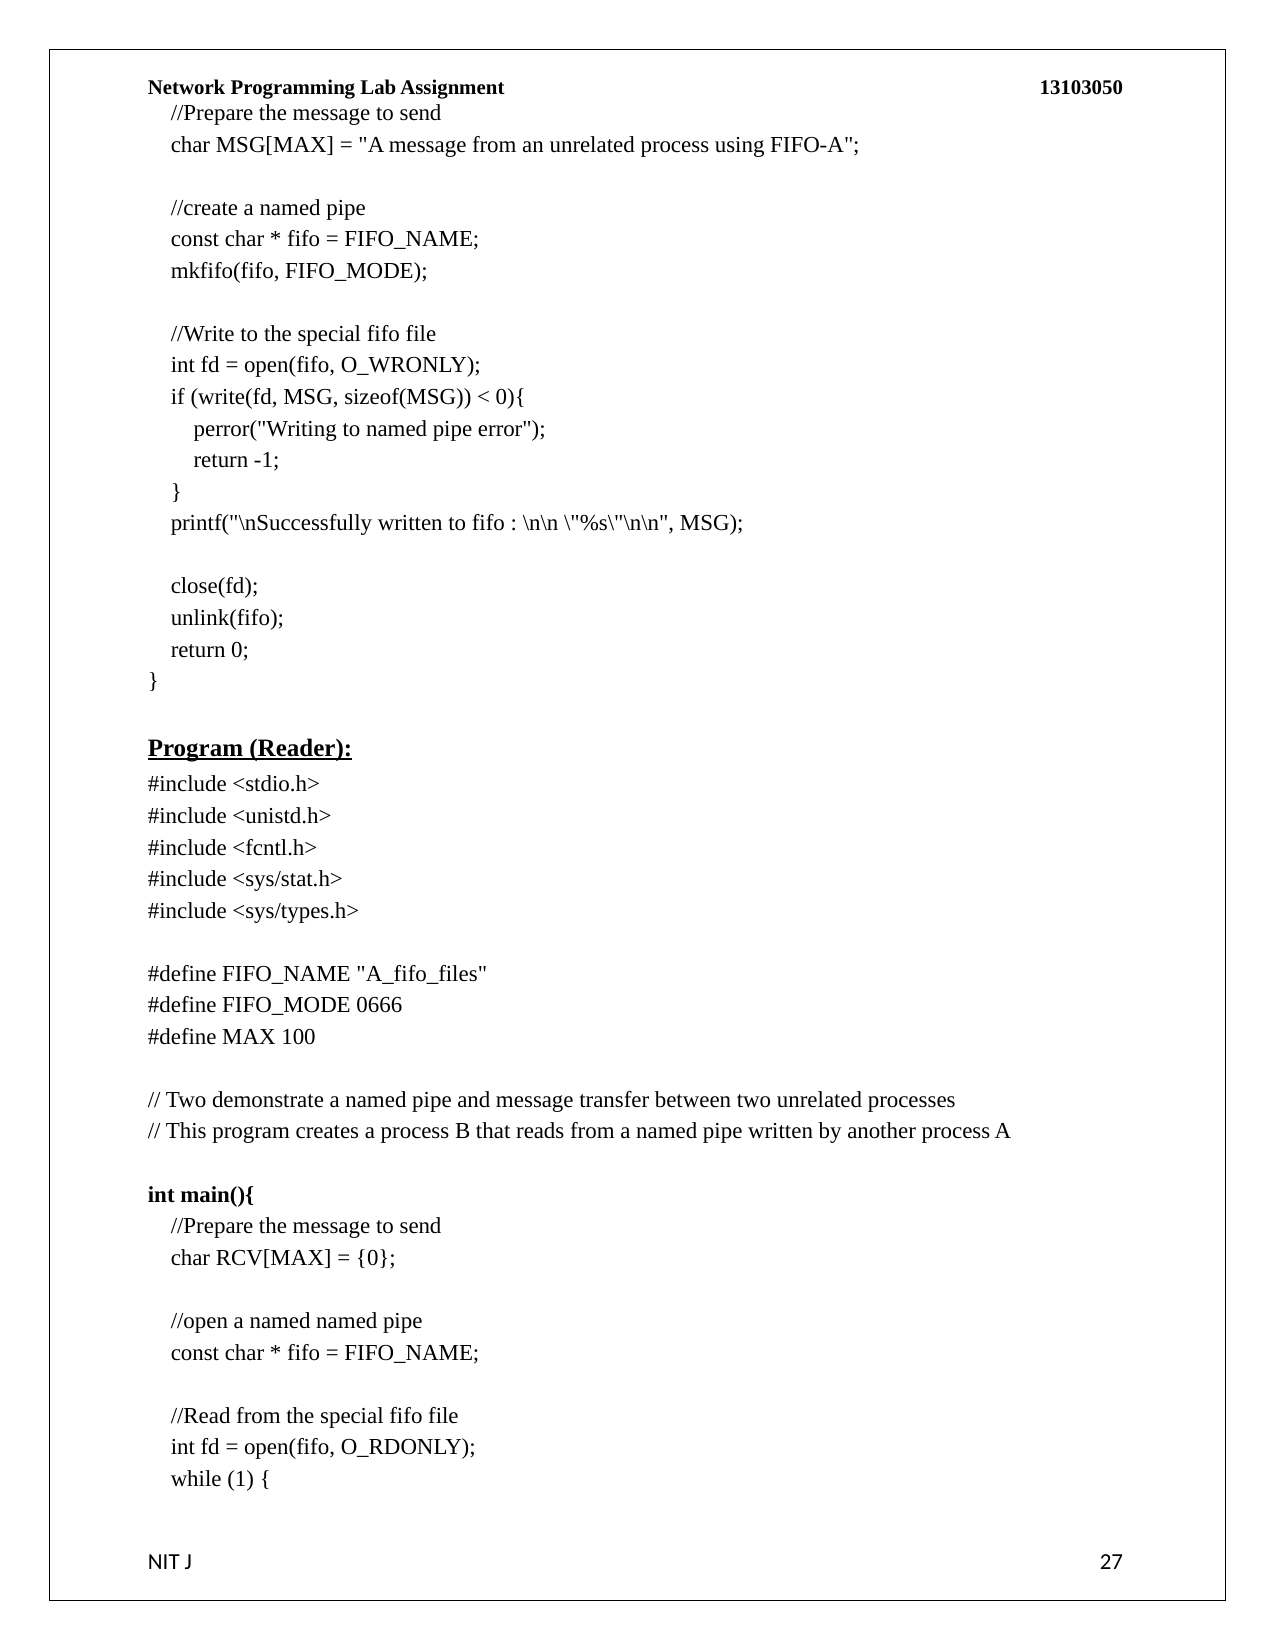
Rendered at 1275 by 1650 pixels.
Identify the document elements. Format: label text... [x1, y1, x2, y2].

text //Read from the special fifo file [148, 1402, 1169, 1428]
text perror("Writing to named pipe error"); [148, 415, 1169, 441]
text char RCV[MAX] = {0}; [148, 1244, 1169, 1270]
text int fd = open(fifo, O_WRONLY); [148, 352, 1169, 378]
text return -1; [148, 446, 1169, 473]
text #include <sys/stat.h> [148, 865, 1169, 891]
text } [148, 478, 1169, 504]
text const char * fifo = FIFO_NAME; [148, 1338, 1169, 1365]
text while (1) { [148, 1465, 1169, 1491]
text #define FIFO_MODE 0666 [148, 991, 1169, 1018]
text mkfifo(fifo, FIFO_MODE); [148, 257, 1169, 283]
text #include <stdio.h> [148, 770, 1169, 797]
text if (write(fd, MSG, sizeof(MSG)) < 0){ [148, 383, 1169, 409]
text // This program creates a process B that reads from a named pipe written by another process A [148, 1118, 1169, 1144]
text return 0; [148, 636, 1169, 662]
text int fd = open(fifo, O_RDONLY); [148, 1433, 1169, 1459]
text //Write to the special fifo file [148, 320, 1169, 346]
text printf("\nSuccessfully written to fifo : \n\n \"%s\"\n\n", MSG); [148, 509, 1169, 536]
text // Two demonstrate a named pipe and message transfer between two unrelated processes [148, 1086, 1169, 1112]
text Program (Reader): [148, 733, 1169, 762]
text char MSG[MAX] = "A message from an unrelated process using FIFO-A"; [148, 131, 1169, 157]
text //open a named named pipe [148, 1307, 1169, 1333]
text #define MAX 100 [148, 1023, 1169, 1049]
text //Prepare the message to send [148, 99, 1169, 125]
text unlink(fifo); [148, 604, 1169, 630]
text int main(){ [148, 1181, 1169, 1207]
text #include <unistd.h> [148, 802, 1169, 828]
text #include <sys/types.h> [148, 897, 1169, 923]
text #include <fcntl.h> [148, 833, 1169, 860]
text close(fd); [148, 572, 1169, 599]
text //Prepare the message to send [148, 1212, 1169, 1239]
text //create a named pipe [148, 194, 1169, 220]
text const char * fifo = FIFO_NAME; [148, 225, 1169, 252]
text } [148, 667, 1169, 693]
text #define FIFO_NAME "A_fifo_files" [148, 960, 1169, 986]
